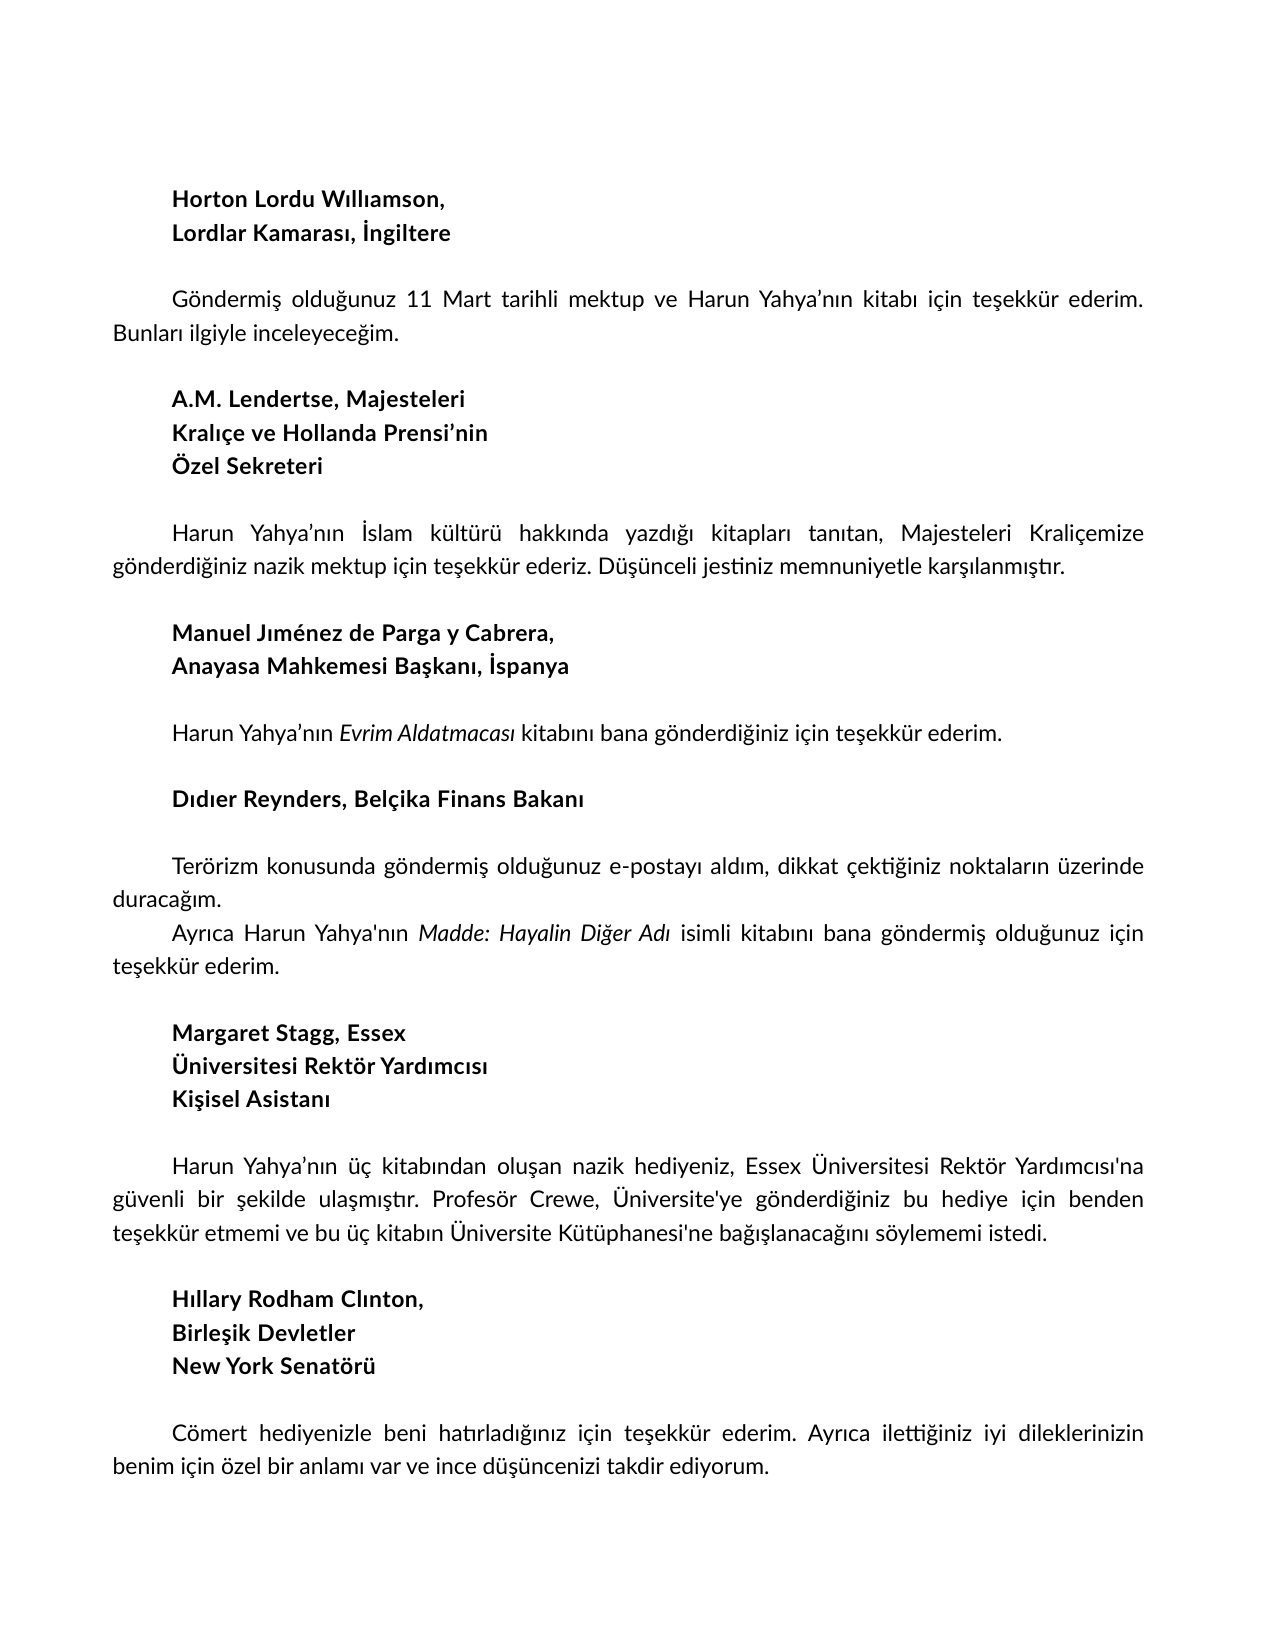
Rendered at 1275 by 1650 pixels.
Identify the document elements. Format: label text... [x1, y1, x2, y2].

text A.M. Lendertse, Majesteleri [112, 381, 1145, 414]
text New York Senatörü [112, 1348, 1145, 1381]
text Dıdıer Reynders, Belçika Finans Bakanı [112, 781, 1145, 814]
text Göndermiş olduğunuz 11 Mart tarihli mektup ve Harun Yahya’nın kitabı için teşekkür ederim. Bunları ilgiyle inceleyeceğim. [112, 281, 1145, 348]
text Hıllary Rodham Clınton, [112, 1281, 1145, 1314]
text Birleşik Devletler [112, 1314, 1145, 1348]
text Özel Sekreteri [112, 448, 1145, 481]
text Anayasa Mahkemesi Başkanı, İspanya [112, 648, 1145, 681]
text Kralıçe ve Hollanda Prensi’nin [112, 414, 1145, 448]
text Kişisel Asistanı [112, 1081, 1145, 1114]
text Margaret Stagg, Essex [112, 1014, 1145, 1048]
text Lordlar Kamarası, İngiltere [112, 214, 1145, 248]
text Harun Yahya’nın Evrim Aldatmacası kitabını bana gönderdiğiniz için teşekkür ederim. [112, 714, 1145, 748]
text Harun Yahya’nın üç kitabından oluşan nazik hediyeniz, Essex Üniversitesi Rektör Yardımcısı'na güvenli bir şekilde ulaşmıştır. Profesör Crewe, Üniversite'ye gönderdiğiniz bu hediye için benden teşekkür etmemi ve bu üç kitabın Üniversite Kütüphanesi'ne bağışlanacağını söylememi istedi. [112, 1148, 1145, 1248]
text Horton Lordu Wıllıamson, [112, 181, 1145, 214]
text Cömert hediyenizle beni hatırladığınız için teşekkür ederim. Ayrıca ilettiğiniz iyi dileklerinizin benim için özel bir anlamı var ve ince düşüncenizi takdir ediyorum. [112, 1414, 1145, 1481]
text Ayrıca Harun Yahya'nın Madde: Hayalin Diğer Adı isimli kitabını bana göndermiş olduğunuz için teşekkür ederim. [112, 914, 1145, 981]
text Terörizm konusunda göndermiş olduğunuz e-postayı aldım, dikkat çektiğiniz noktaların üzerinde duracağım. [112, 848, 1145, 914]
text Manuel Jıménez de Parga y Cabrera, [112, 614, 1145, 648]
text Üniversitesi Rektör Yardımcısı [112, 1048, 1145, 1081]
text Harun Yahya’nın İslam kültürü hakkında yazdığı kitapları tanıtan, Majesteleri Kraliçemize gönderdiğiniz nazik mektup için teşekkür ederiz. Düşünceli jestiniz memnuniyetle karşılanmıştır. [112, 514, 1145, 581]
